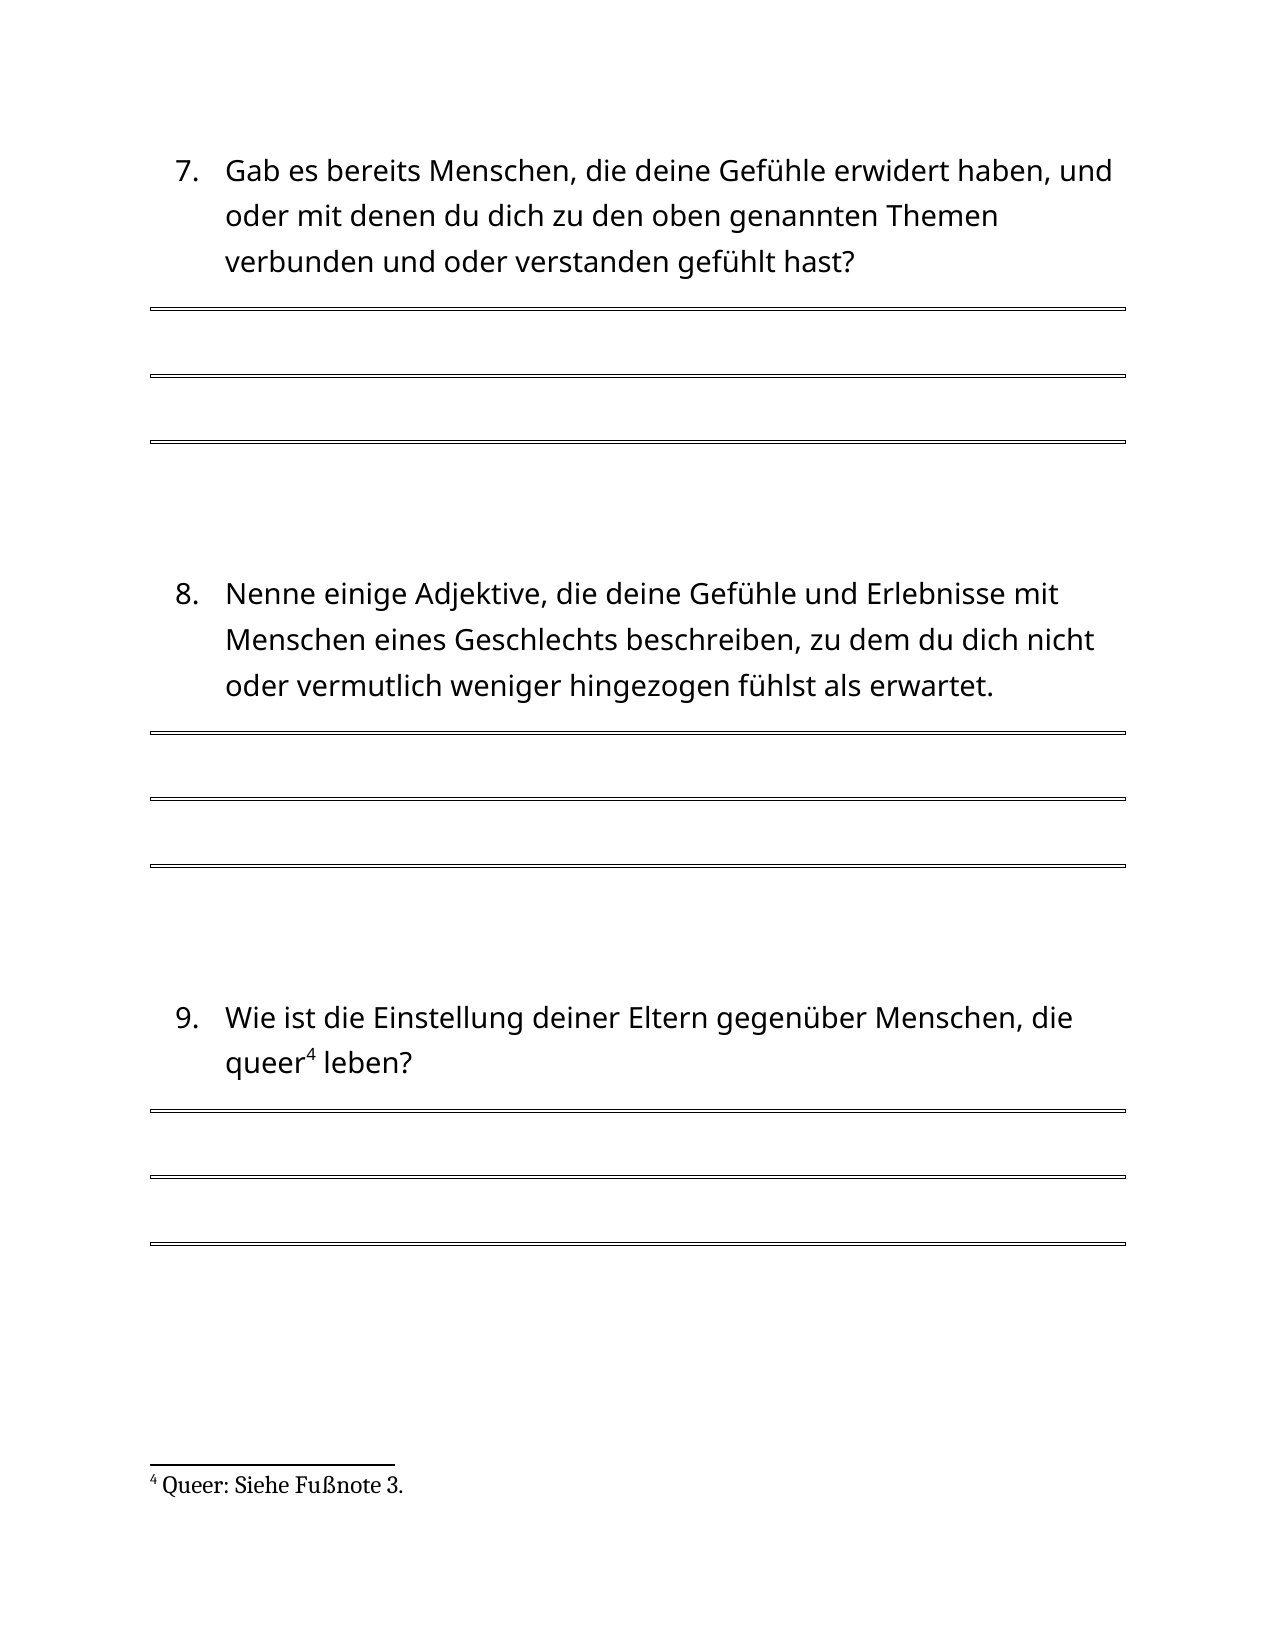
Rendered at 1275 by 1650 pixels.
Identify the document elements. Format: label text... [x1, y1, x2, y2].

list Queer: Siehe Fußnote 3. [150, 1471, 1125, 1500]
list Wie ist die Einstellung deiner Eltern gegenüber Menschen, die queer leben? [175, 997, 1125, 1082]
list Gab es bereits Menschen, die deine Gefühle erwidert haben, und oder mit denen du dich zu den oben genannten Themen verbunden und oder verstanden gefühlt hast? [175, 150, 1125, 281]
list Nenne einige Adjektive, die deine Gefühle und Erlebnisse mit Menschen eines Geschlechts beschreiben, zu dem du dich nicht oder vermutlich weniger hingezogen fühlst als erwartet. [175, 573, 1125, 704]
